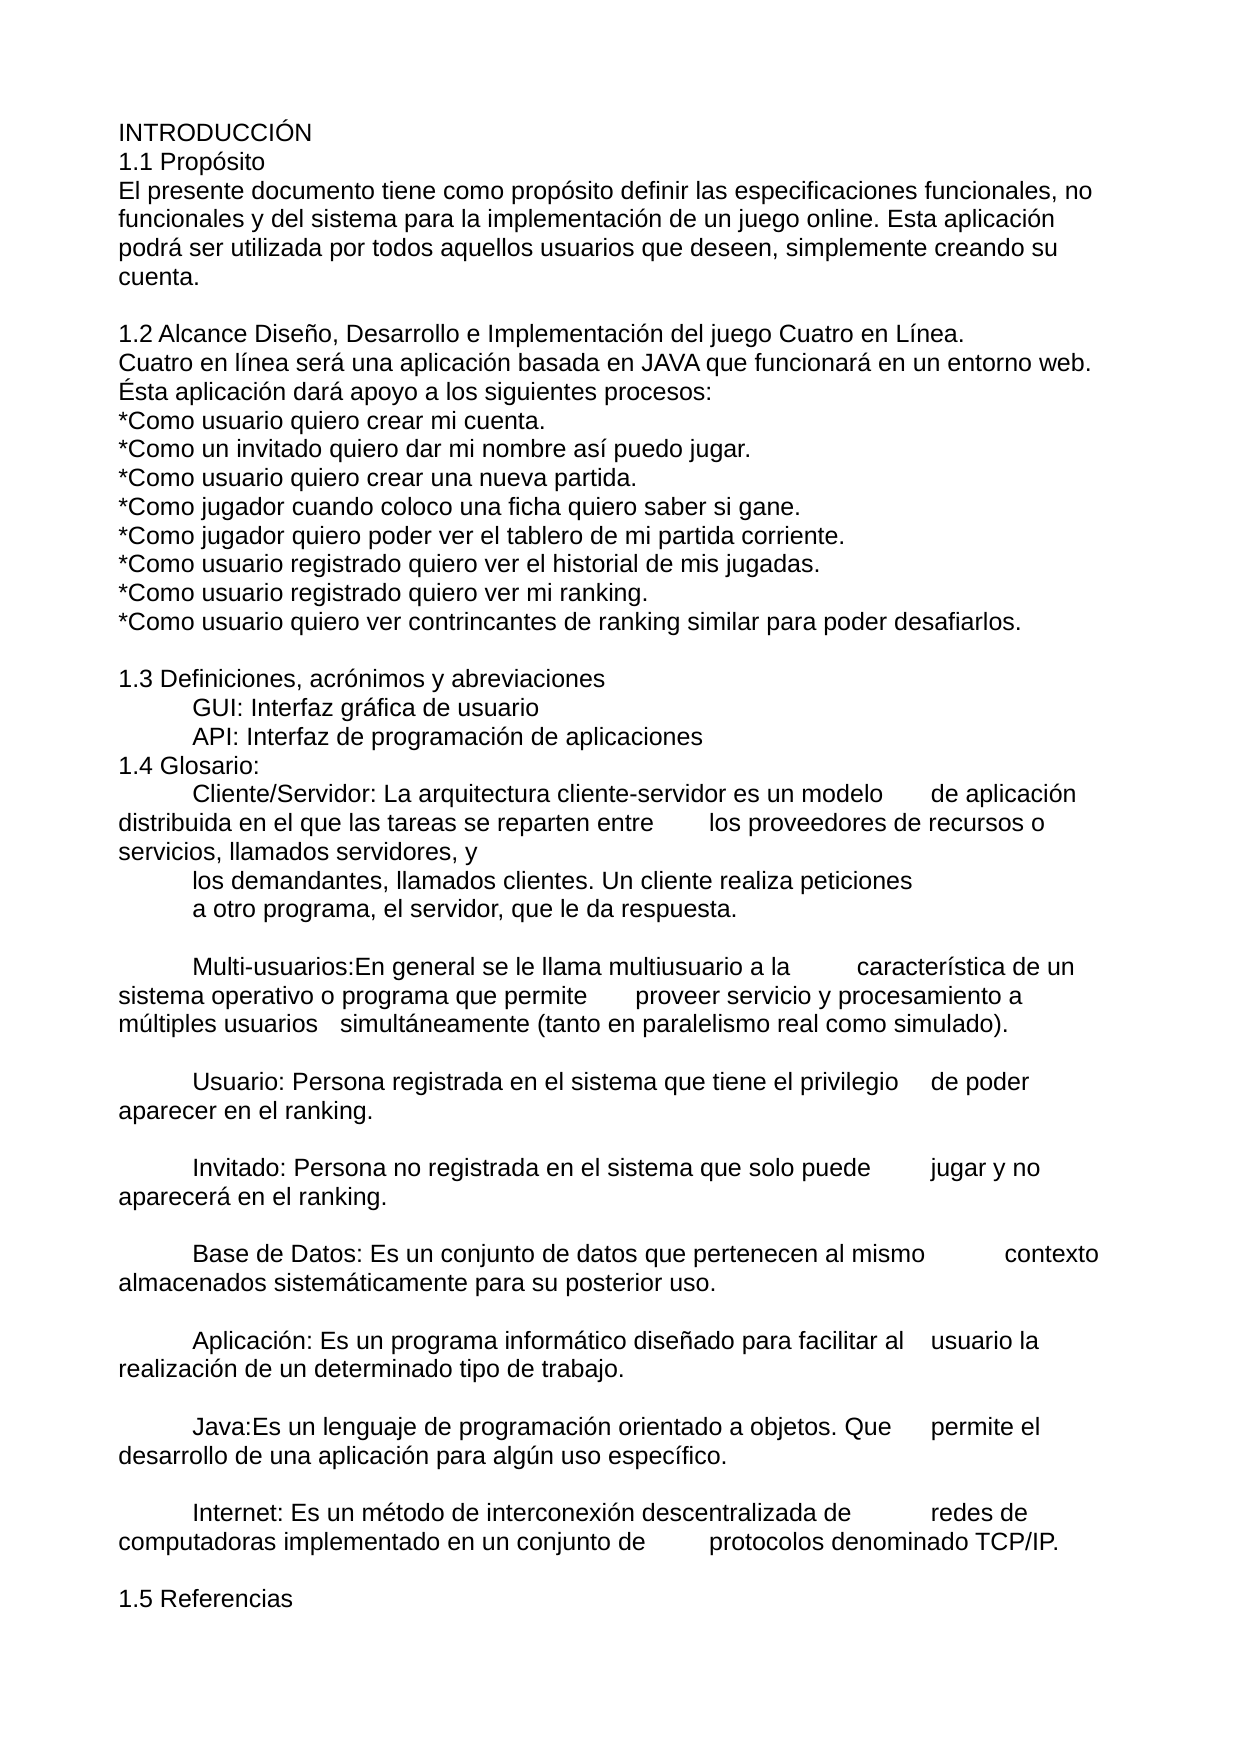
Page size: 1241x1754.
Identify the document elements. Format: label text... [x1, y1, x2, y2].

text API: Interfaz de programación de aplicaciones [118, 722, 1122, 751]
text *Como usuario quiero crear una nueva partida. [118, 463, 1122, 492]
text Aplicación: Es un programa informático diseñado para facilitar al usuario la realización de un determinado tipo de trabajo. [118, 1326, 1122, 1383]
text Internet: Es un método de interconexión descentralizada de redes de computadoras implementado en un conjunto de protocolos denominado TCP/IP. [118, 1498, 1122, 1556]
text Cliente/Servidor: La arquitectura cliente-servidor es un modelo de aplicación distribuida en el que las tareas se reparten entre los proveedores de recursos o servicios, llamados servidores, y [118, 779, 1122, 866]
text 1.1 Propósito [118, 147, 1122, 176]
text a otro programa, el servidor, que le da respuesta. [118, 894, 1122, 923]
text *Como usuario registrado quiero ver mi ranking. [118, 578, 1122, 607]
text *Como un invitado quiero dar mi nombre así puedo jugar. [118, 434, 1122, 463]
text 1.3 Definiciones, acrónimos y abreviaciones [118, 664, 1122, 693]
text GUI: Interfaz gráfica de usuario [118, 693, 1122, 722]
text los demandantes, llamados clientes. Un cliente realiza peticiones [118, 866, 1122, 894]
text *Como usuario quiero crear mi cuenta. [118, 406, 1122, 434]
text Invitado: Persona no registrada en el sistema que solo puede jugar y no aparecerá en el ranking. [118, 1153, 1122, 1211]
text *Como jugador cuando coloco una ficha quiero saber si gane. [118, 492, 1122, 521]
text Usuario: Persona registrada en el sistema que tiene el privilegio de poder aparecer en el ranking. [118, 1067, 1122, 1124]
text Java:Es un lenguaje de programación orientado a objetos. Que permite el desarrollo de una aplicación para algún uso específico. [118, 1412, 1122, 1469]
text INTRODUCCIÓN [118, 118, 1122, 147]
text *Como usuario registrado quiero ver el historial de mis jugadas. [118, 549, 1122, 578]
text Ésta aplicación dará apoyo a los siguientes procesos: [118, 377, 1122, 406]
text 1.4 Glosario: [118, 751, 1122, 779]
text Cuatro en línea será una aplicación basada en JAVA que funcionará en un entorno web. [118, 348, 1122, 377]
text El presente documento tiene como propósito definir las especificaciones funcionales, no funcionales y del sistema para la implementación de un juego online. Esta aplicación podrá ser utilizada por todos aquellos usuarios que deseen, simplemente creando su cuenta. [118, 176, 1122, 291]
text 1.5 Referencias [118, 1584, 1122, 1613]
text Base de Datos: Es un conjunto de datos que pertenecen al mismo contexto almacenados sistemáticamente para su posterior uso. [118, 1239, 1122, 1297]
text *Como usuario quiero ver contrincantes de ranking similar para poder desafiarlos. [118, 607, 1122, 636]
text Multi-usuarios:En general se le llama multiusuario a la característica de un sistema operativo o programa que permite proveer servicio y procesamiento a múltiples usuarios simultáneamente (tanto en paralelismo real como simulado). [118, 952, 1122, 1038]
text 1.2 Alcance Diseño, Desarrollo e Implementación del juego Cuatro en Línea. [118, 319, 1122, 348]
text *Como jugador quiero poder ver el tablero de mi partida corriente. [118, 521, 1122, 549]
